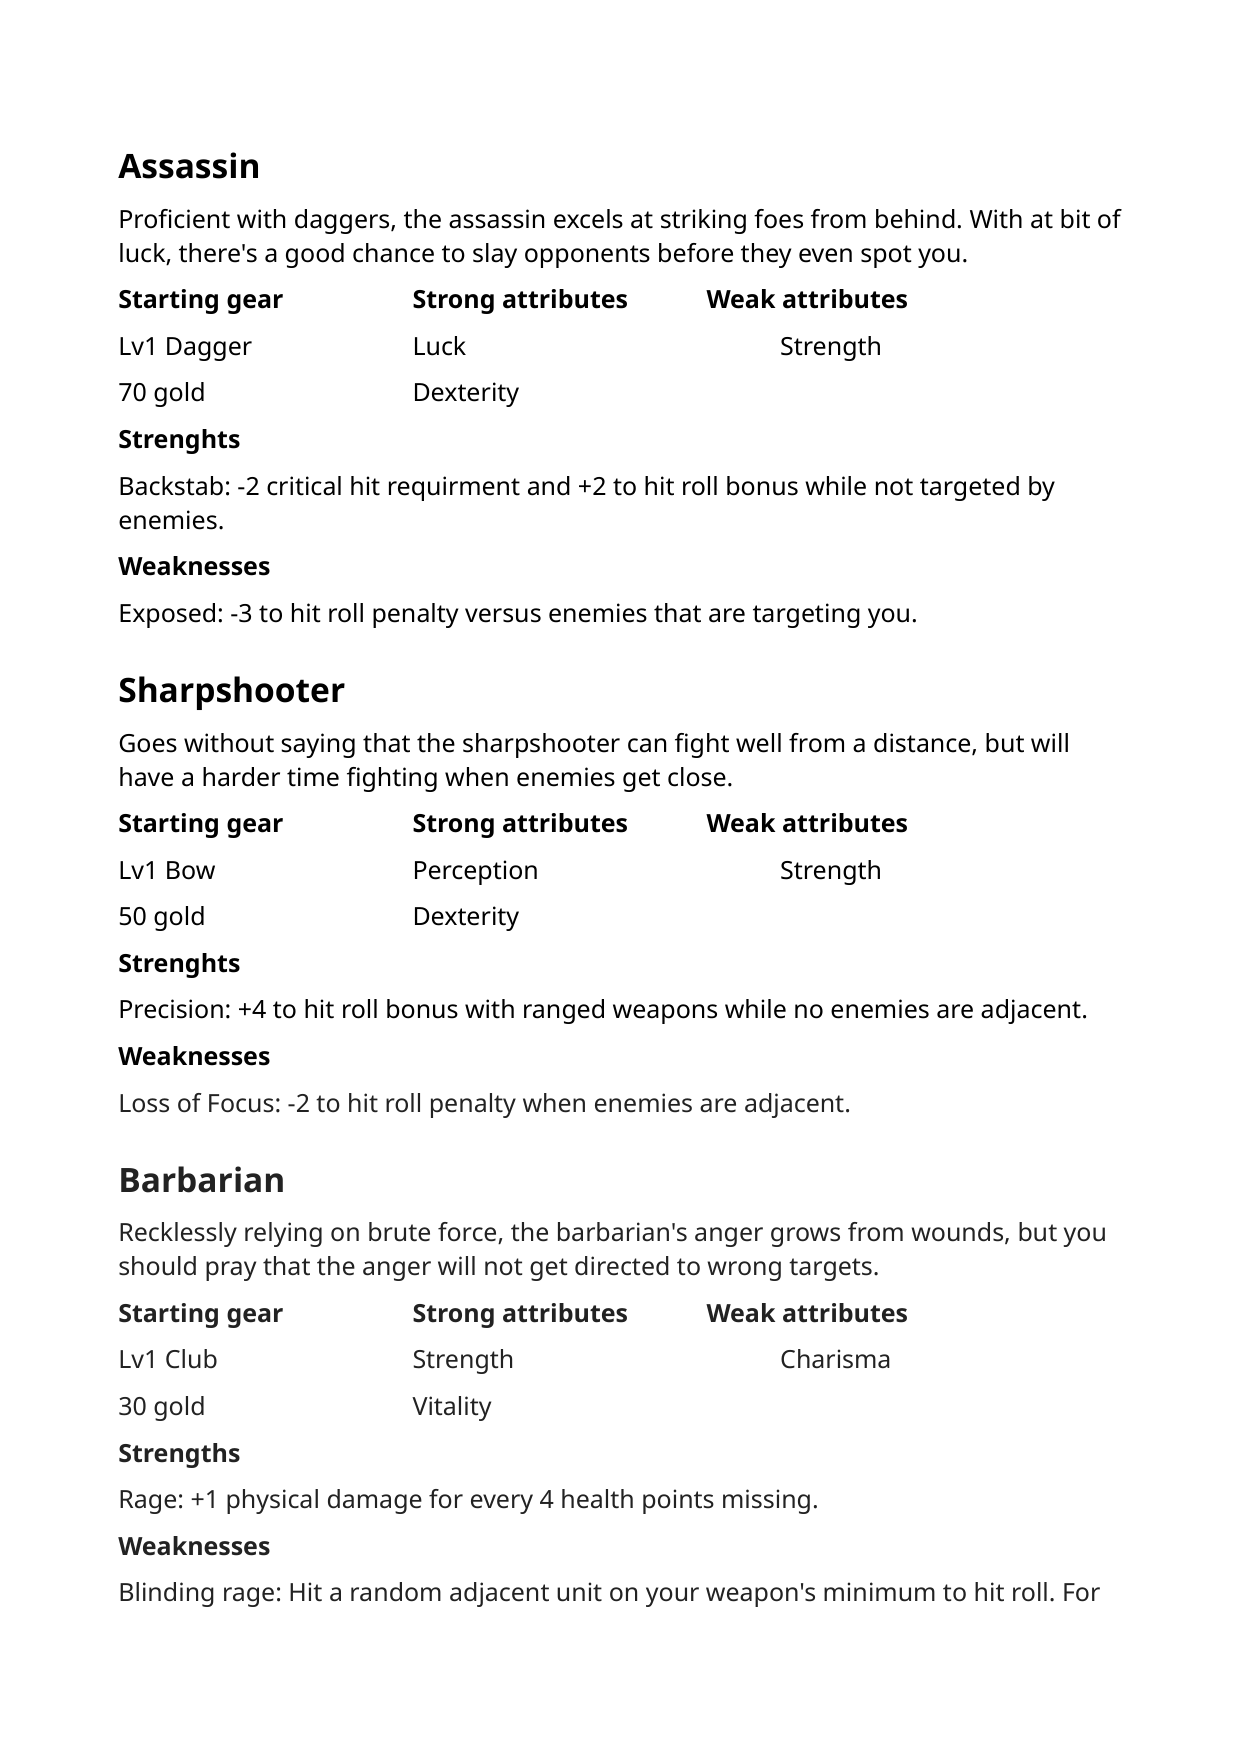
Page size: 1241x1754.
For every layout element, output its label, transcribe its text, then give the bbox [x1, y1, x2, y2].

text Strenghts [118, 946, 1122, 979]
text 50 gold Dexterity [118, 899, 1122, 933]
text Proficient with daggers, the assassin excels at striking foes from behind. With at bit of luck, there's a good chance to slay opponents before they even spot you. [118, 201, 1122, 269]
subtitle Sharpshooter [118, 667, 1122, 713]
text Strenghts [118, 422, 1122, 456]
text Strengths [118, 1435, 1122, 1469]
subtitle Barbarian [118, 1157, 1122, 1202]
text Blinding rage: Hit a random adjacent unit on your weapon's minimum to hit roll. For [118, 1575, 1122, 1609]
text Lv1 Club Strength Charisma [118, 1342, 1122, 1376]
text Rage: +1 physical damage for every 4 health points missing. [118, 1482, 1122, 1516]
text Starting gear Strong attributes Weak attributes [118, 282, 1122, 316]
text Recklessly relying on brute force, the barbarian's anger grows from wounds, but you should pray that the anger will not get directed to wrong targets. [118, 1215, 1122, 1283]
text 30 gold Vitality [118, 1389, 1122, 1423]
text Backstab: -2 critical hit requirment and +2 to hit roll bonus while not targeted by enemies. [118, 468, 1122, 536]
text Precision: +4 to hit roll bonus with ranged weapons while no enemies are adjacent. [118, 992, 1122, 1026]
text Exposed: -3 to hit roll penalty versus enemies that are targeting you. [118, 595, 1122, 629]
text Loss of Focus: -2 to hit roll penalty when enemies are adjacent. [118, 1085, 1122, 1119]
subtitle Assassin [118, 143, 1122, 189]
text Weaknesses [118, 1528, 1122, 1562]
text Weaknesses [118, 549, 1122, 583]
text Starting gear Strong attributes Weak attributes [118, 806, 1122, 840]
text Goes without saying that the sharpshooter can fight well from a distance, but will have a harder time fighting when enemies get close. [118, 725, 1122, 793]
text Lv1 Bow Perception Strength [118, 852, 1122, 886]
text Starting gear Strong attributes Weak attributes [118, 1296, 1122, 1330]
text Weaknesses [118, 1039, 1122, 1073]
text 70 gold Dexterity [118, 375, 1122, 409]
text Lv1 Dagger Luck Strength [118, 328, 1122, 363]
